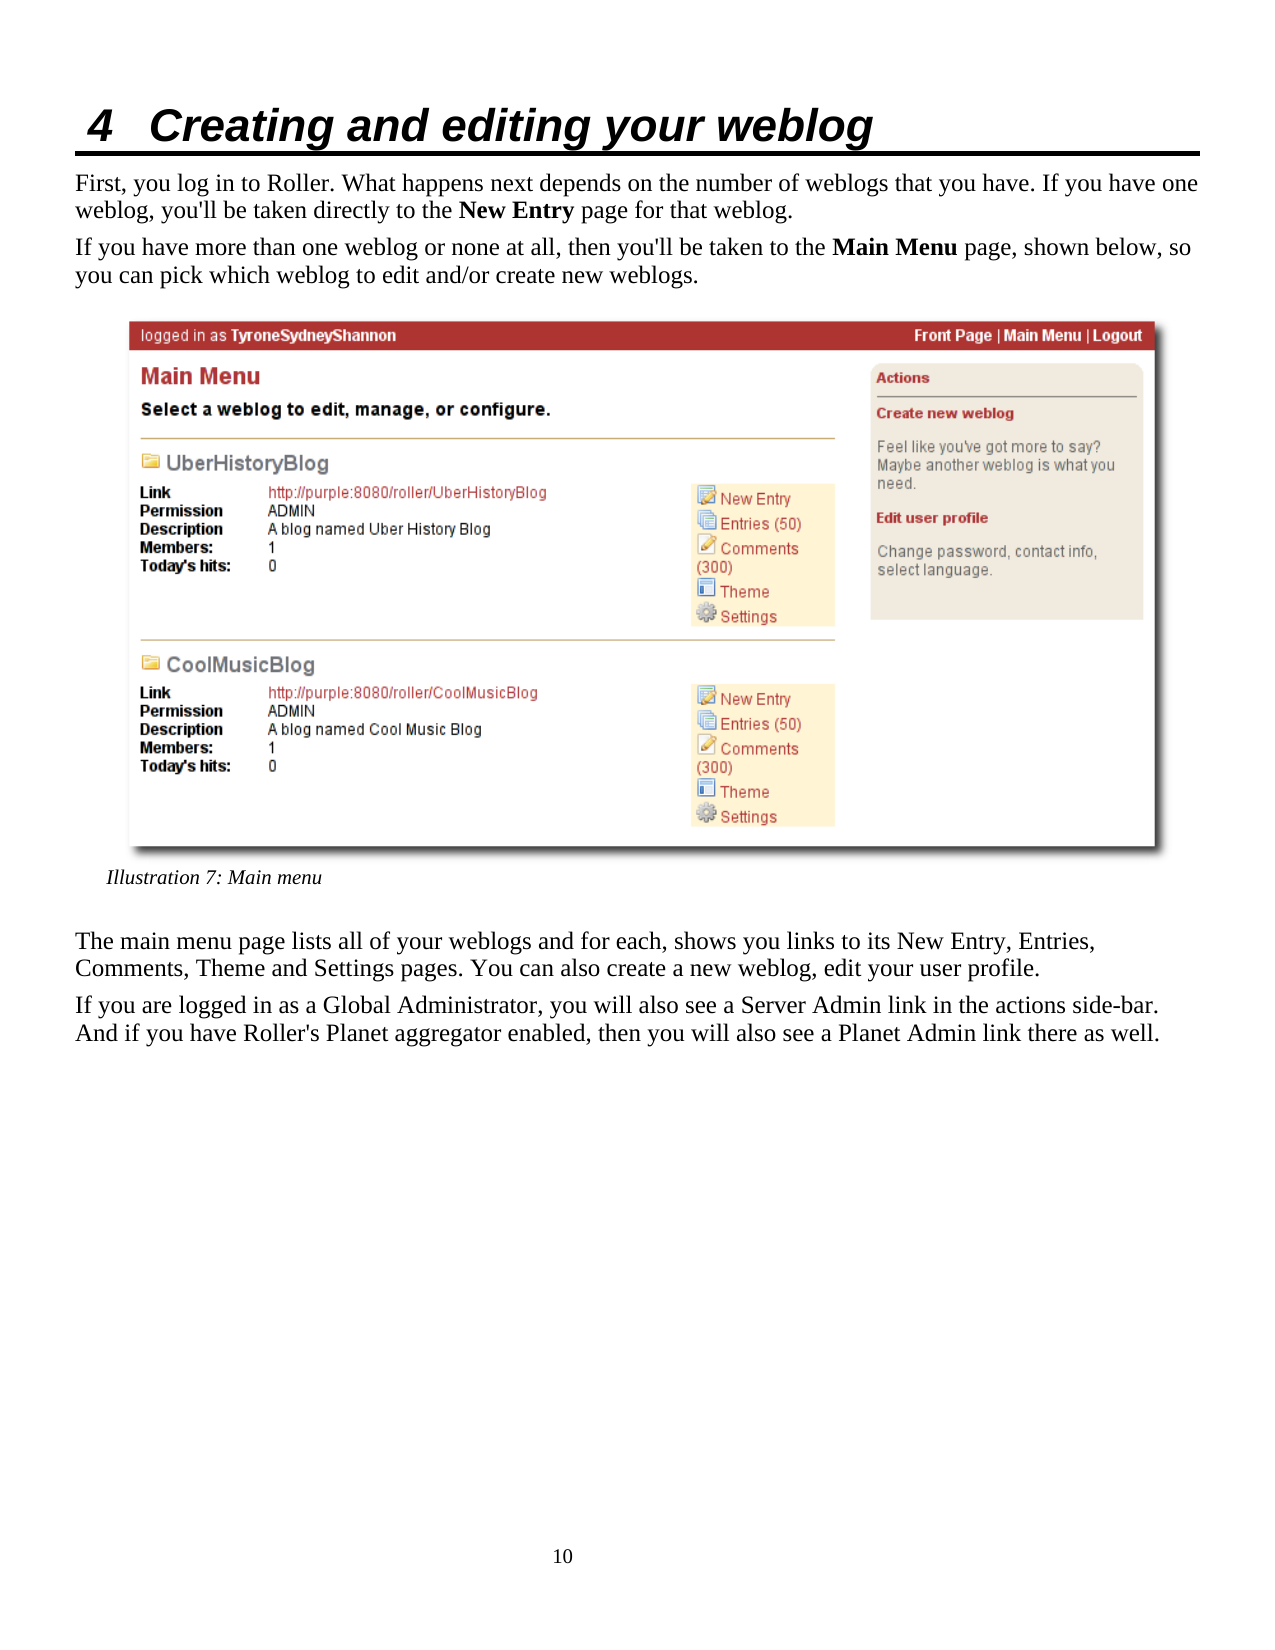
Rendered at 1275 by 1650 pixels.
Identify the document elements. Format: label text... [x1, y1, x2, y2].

text First, you log in to Roller. What happens next depends on the number of weblogs that you have. If you have one weblog, you'll be taken directly to the New Entry page for that weblog. [75, 169, 1200, 224]
picture [123, 315, 1174, 866]
text The main menu page lists all of your weblogs and for each, shows you links to its New Entry, Entries, Comments, Theme and Settings pages. You can also create a new weblog, edit your user profile. [75, 298, 1200, 982]
text If you have more than one weblog or none at all, then you'll be taken to the Main Menu page, shown below, so you can pick which weblog to edit and/or create new weblogs. [75, 233, 1200, 289]
subtitle Creating and editing your weblog [75, 100, 1200, 151]
text If you are logged in as a Global Administrator, you will also see a Server Admin link in the actions side-bar. And if you have Roller's Planet aggregator enabled, then you will also see a Planet Admin link there as well. [75, 991, 1200, 1047]
text Illustration 7: Main menu [106, 314, 1191, 889]
